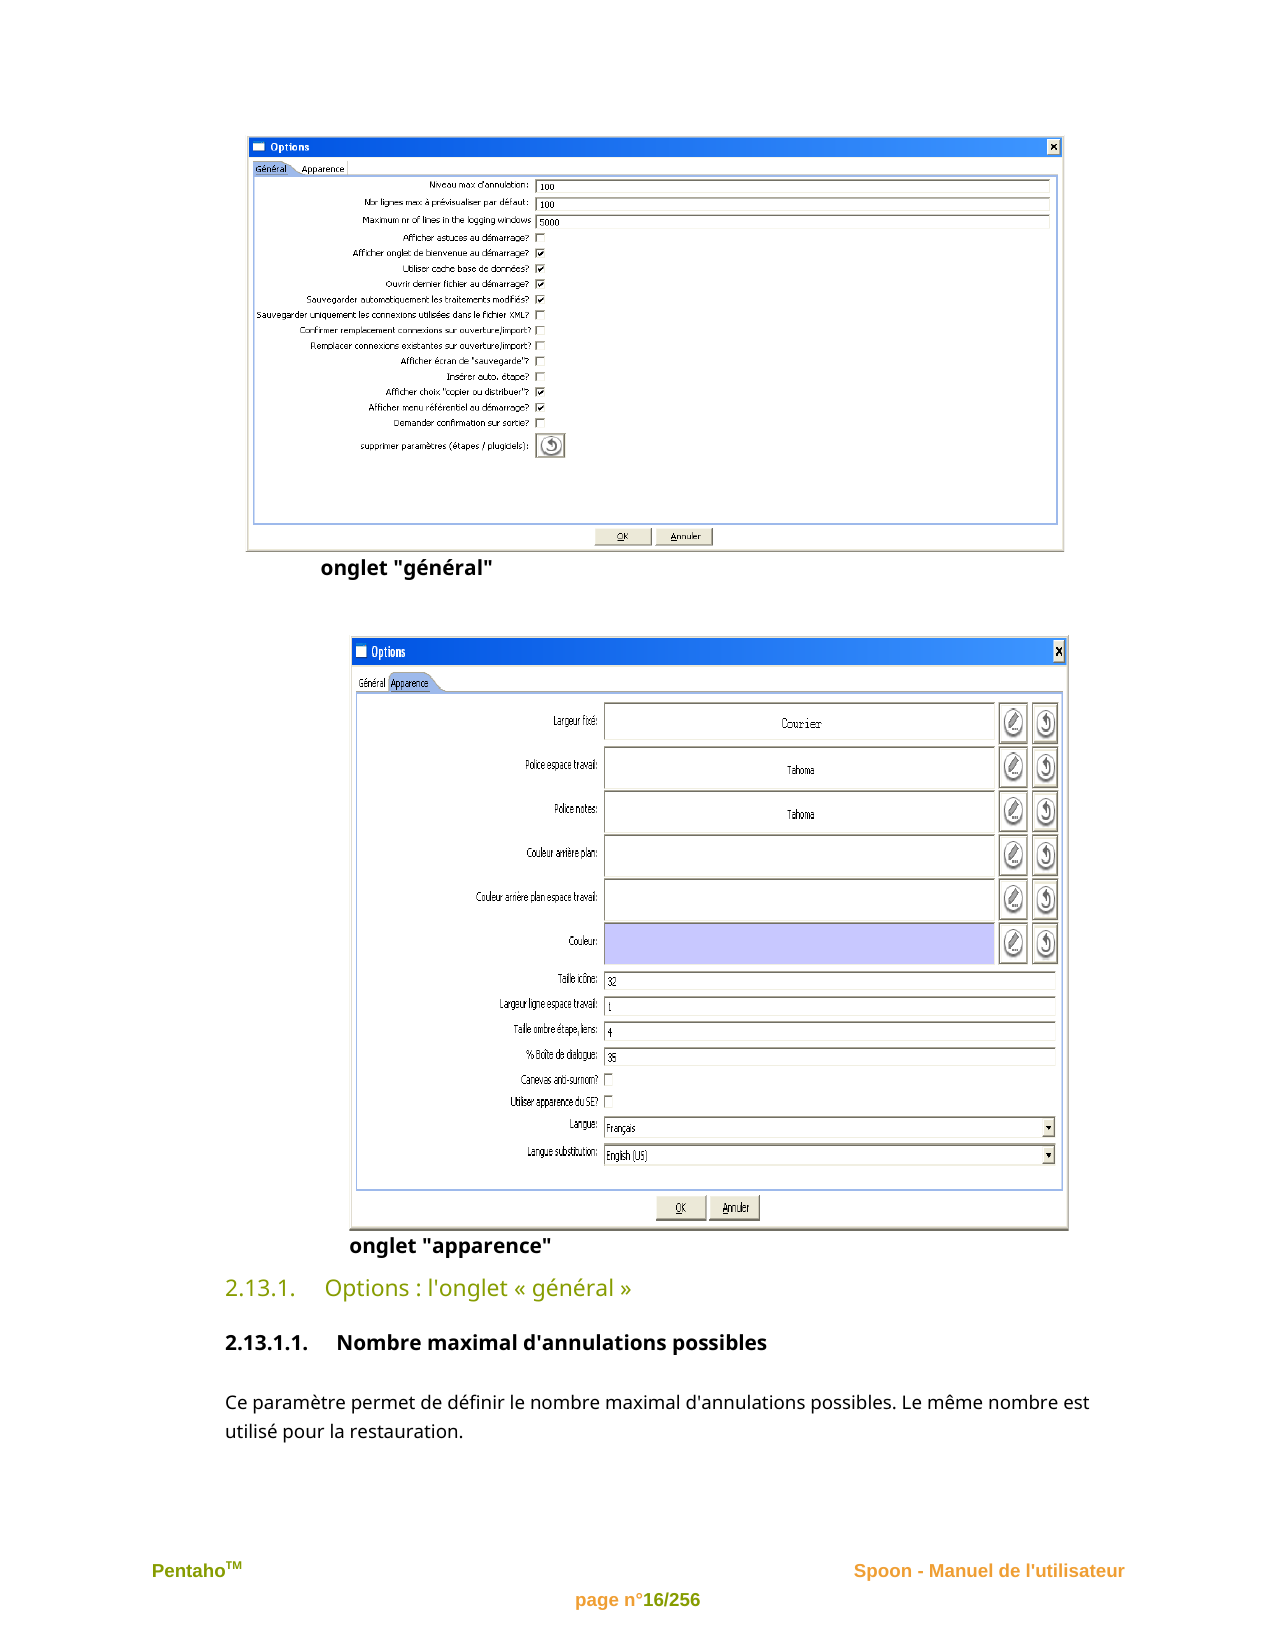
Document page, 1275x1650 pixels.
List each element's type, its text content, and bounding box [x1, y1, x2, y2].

subtitle Options : l'onglet « général » [225, 150, 1125, 1302]
picture [245, 135, 1065, 552]
text onglet "apparence" [349, 1231, 1001, 1260]
subtitle Nombre maximal d'annulations possibles [225, 1327, 1125, 1356]
picture [349, 635, 1069, 1231]
text onglet "général" [320, 552, 1064, 581]
text Ce paramètre permet de définir le nombre maximal d'annulations possibles. Le même nombre est utilisé pour la restauration. [225, 1386, 1125, 1444]
